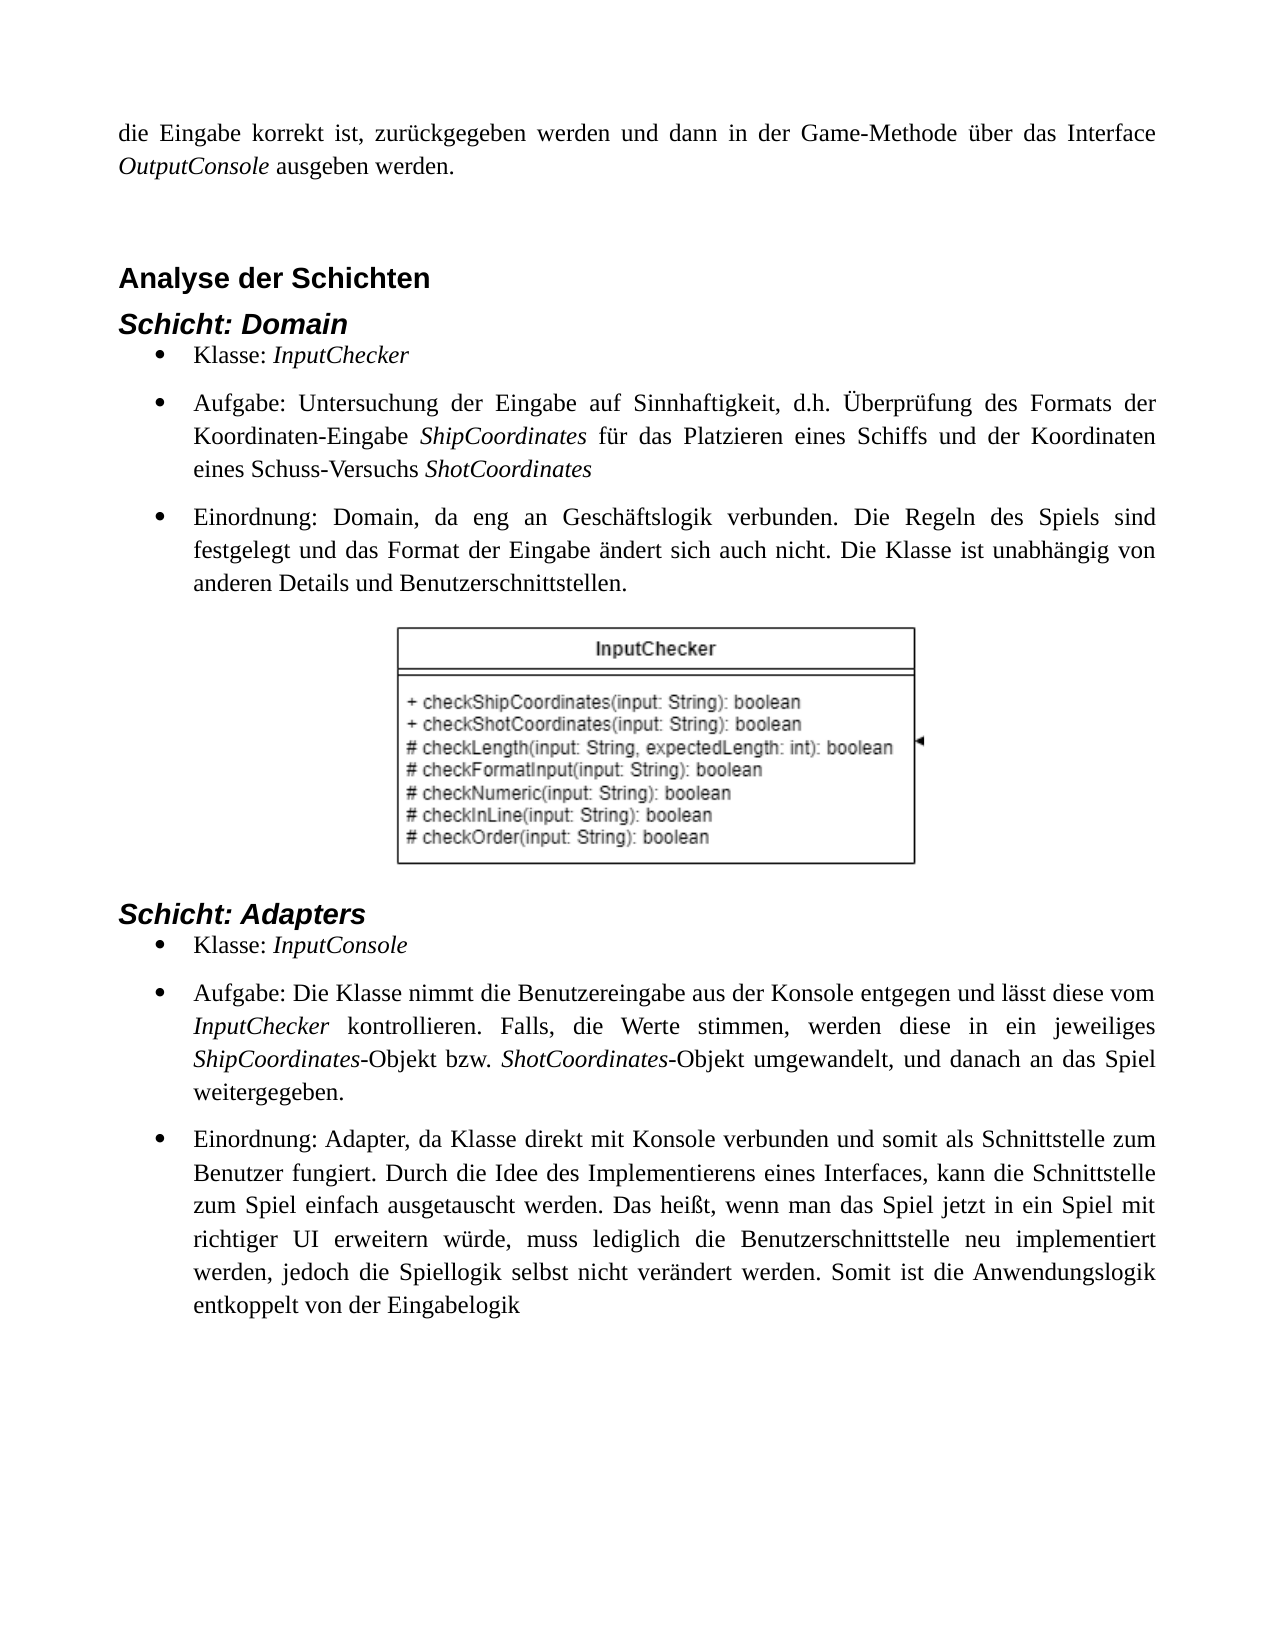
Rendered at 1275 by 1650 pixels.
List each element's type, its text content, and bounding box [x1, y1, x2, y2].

subtitle Schicht: Adapters [118, 897, 1157, 930]
subtitle Analyse der Schichten [118, 261, 1157, 294]
list Aufgabe: Die Klasse nimmt die Benutzereingabe aus der Konsole entgegen und lässt diese vom InputChecker kontrollieren. Falls, die Werte stimmen, werden diese in ein jeweiliges ShipCoordinates-Objekt bzw. ShotCoordinates-Objekt umgewandelt, und danach an das Spiel weitergegeben. [156, 978, 1157, 1106]
list Einordnung: Domain, da eng an Geschäftslogik verbunden. Die Regeln des Spiels sind festgelegt und das Format der Eingabe ändert sich auch nicht. Die Klasse ist unabhängig von anderen Details und Benutzerschnittstellen. [156, 502, 1157, 597]
subtitle Schicht: Domain [118, 307, 1157, 341]
list Klasse: InputConsole [156, 930, 1157, 959]
list Aufgabe: Untersuchung der Eingabe auf Sinnhaftigkeit, d.h. Überprüfung des Formats der Koordinaten-Eingabe ShipCoordinates für das Platzieren eines Schiffs und der Koordinaten eines Schuss-Versuchs ShotCoordinates [156, 388, 1157, 483]
list Klasse: InputChecker [156, 341, 1157, 369]
list Einordnung: Adapter, da Klasse direkt mit Konsole verbunden und somit als Schnittstelle zum Benutzer fungiert. Durch die Idee des Implementierens eines Interfaces, kann die Schnittstelle zum Spiel einfach ausgetauscht werden. Das heißt, wenn man das Spiel jetzt in ein Spiel mit richtiger UI erweitern würde, muss lediglich die Benutzerschnittstelle neu implementiert werden, jedoch die Spiellogik selbst nicht verändert werden. Somit ist die Anwendungslogik entkoppelt von der Eingabelogik [156, 1124, 1157, 1318]
text die Eingabe korrekt ist, zurückgegeben werden und dann in der Game-Methode über das Interface OutputConsole ausgeben werden. [118, 118, 1157, 180]
